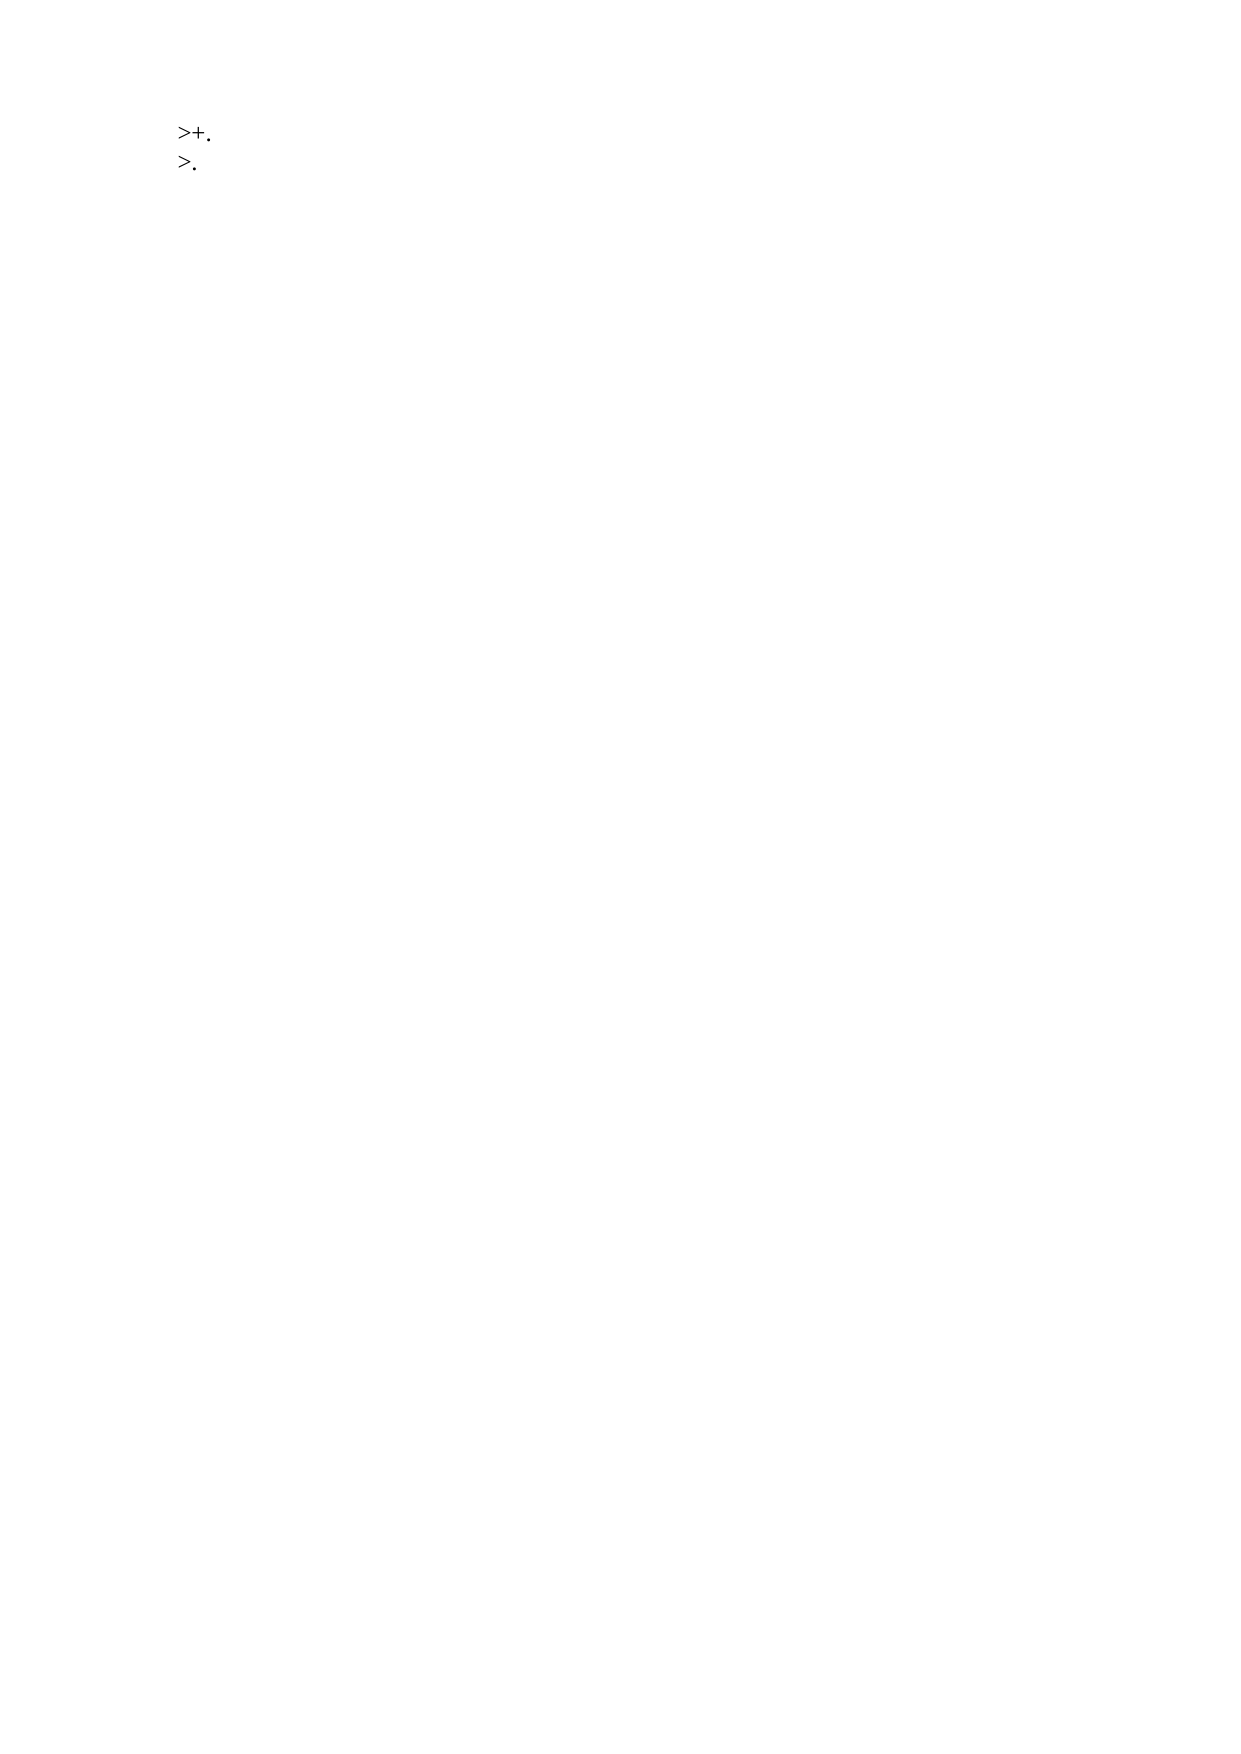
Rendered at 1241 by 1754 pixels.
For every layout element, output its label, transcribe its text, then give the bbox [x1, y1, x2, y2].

text >+. >. [177, 118, 1063, 176]
